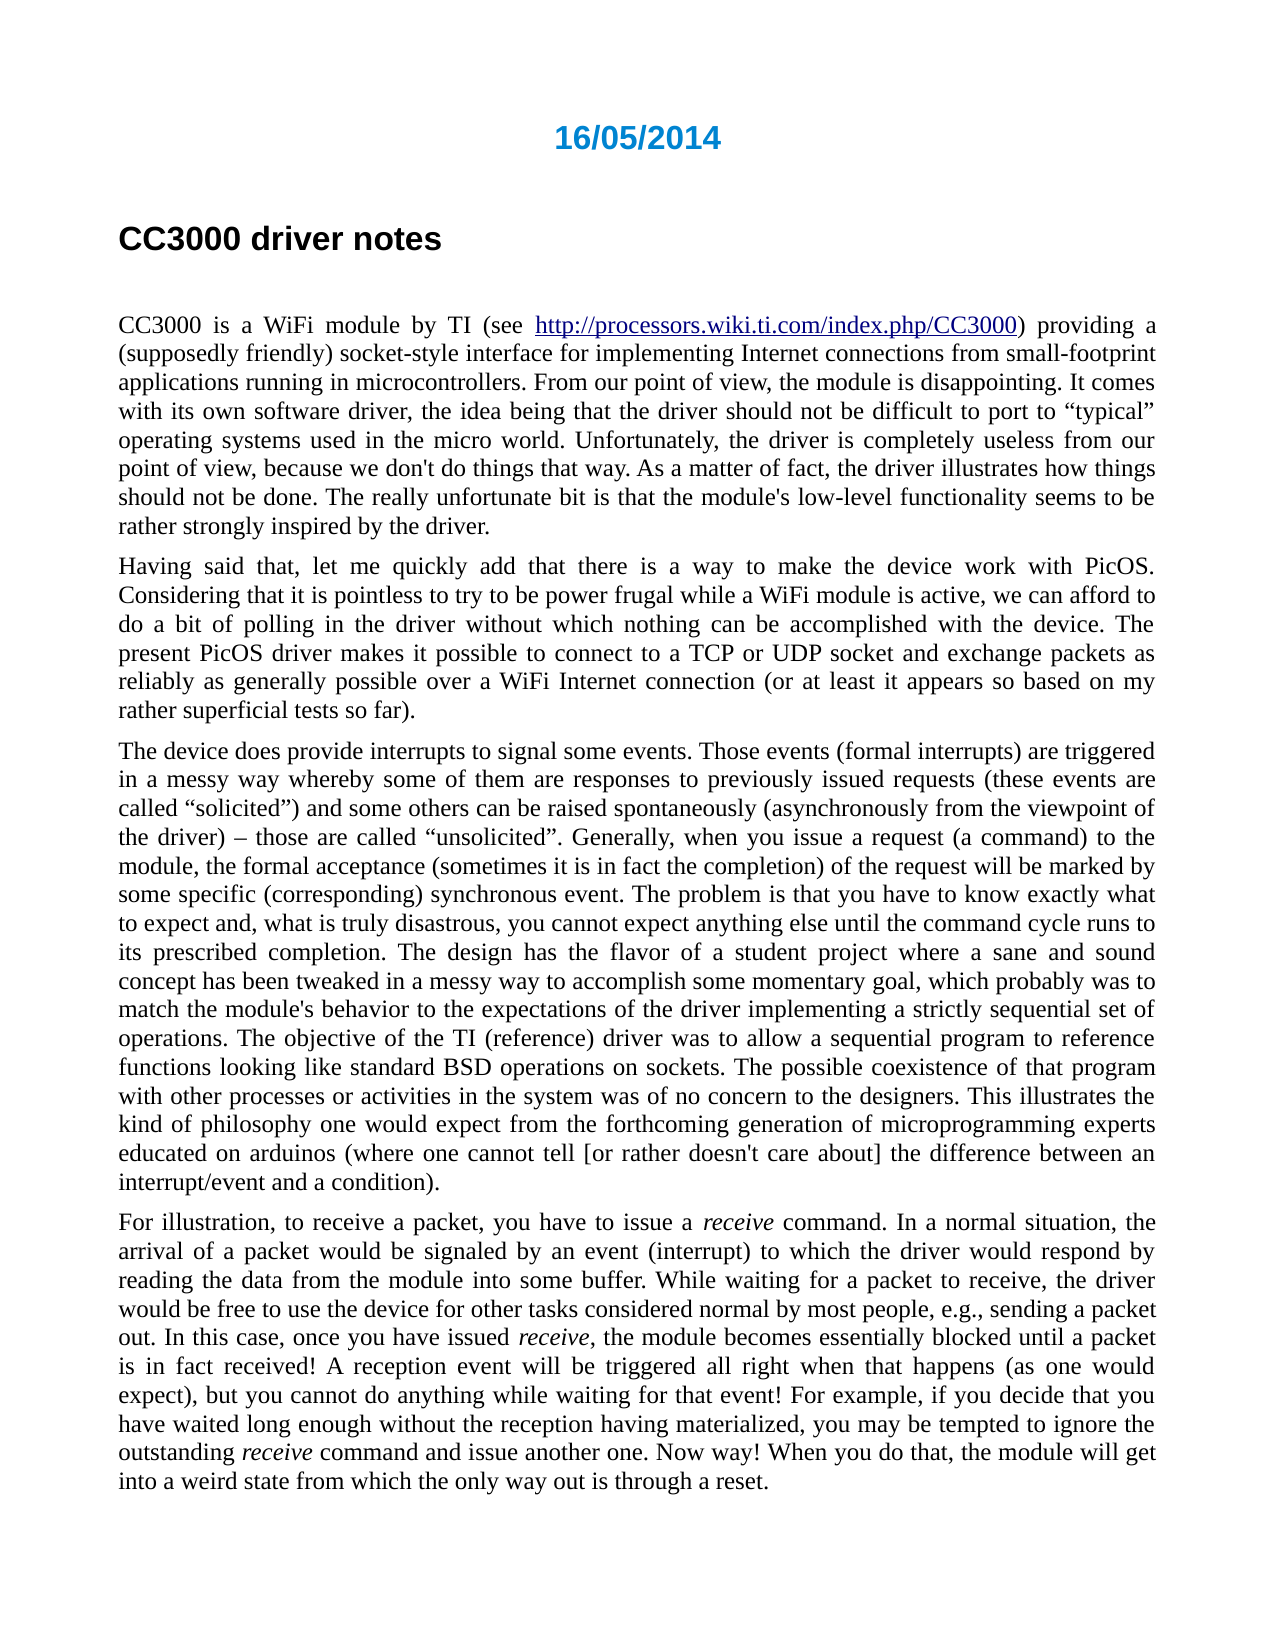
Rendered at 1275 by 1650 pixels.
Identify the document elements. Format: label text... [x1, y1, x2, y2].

text For illustration, to receive a packet, you have to issue a receive command. In a normal situation, the arrival of a packet would be signaled by an event (interrupt) to which the driver would respond by reading the data from the module into some buffer. While waiting for a packet to receive, the driver would be free to use the device for other tasks considered normal by most people, e.g., sending a packet out. In this case, once you have issued receive, the module becomes essentially blocked until a packet is in fact received! A reception event will be triggered all right when that happens (as one would expect), but you cannot do anything while waiting for that event! For example, if you decide that you have waited long enough without the reception having materialized, you may be tempted to ignore the outstanding receive command and issue another one. Now way! When you do that, the module will get into a weird state from which the only way out is through a reset. [118, 1207, 1157, 1495]
text Having said that, let me quickly add that there is a way to make the device work with PicOS. Considering that it is pointless to try to be power frugal while a WiFi module is active, we can afford to do a bit of polling in the driver without which nothing can be accomplished with the device. The present PicOS driver makes it possible to connect to a TCP or UDP socket and exchange packets as reliably as generally possible over a WiFi Internet connection (or at least it appears so based on my rather superficial tests so far). [118, 551, 1157, 724]
text The device does provide interrupts to signal some events. Those events (formal interrupts) are triggered in a messy way whereby some of them are responses to previously issued requests (these events are called “solicited”) and some others can be raised spontaneously (asynchronously from the viewpoint of the driver) – those are called “unsolicited”. Generally, when you issue a request (a command) to the module, the formal acceptance (sometimes it is in fact the completion) of the request will be marked by some specific (corresponding) synchronous event. The problem is that you have to know exactly what to expect and, what is truly disastrous, you cannot expect anything else until the command cycle runs to its prescribed completion. The design has the flavor of a student project where a sane and sound concept has been tweaked in a messy way to accomplish some momentary goal, which probably was to match the module's behavior to the expectations of the driver implementing a strictly sequential set of operations. The objective of the TI (reference) driver was to allow a sequential program to reference functions looking like standard BSD operations on sockets. The possible coexistence of that program with other processes or activities in the system was of no concern to the designers. This illustrates the kind of philosophy one would expect from the forthcoming generation of microprogramming experts educated on arduinos (where one cannot tell [or rather doesn't care about] the difference between an interrupt/event and a condition). [118, 736, 1157, 1196]
text CC3000 is a WiFi module by TI (see http://processors.wiki.ti.com/index.php/CC3000) providing a (supposedly friendly) socket-style interface for implementing Internet connections from small-footprint applications running in microcontrollers. From our point of view, the module is disappointing. It comes with its own software driver, the idea being that the driver should not be difficult to port to “typical” operating systems used in the micro world. Unfortunately, the driver is completely useless from our point of view, because we don't do things that way. As a matter of fact, the driver illustrates how things should not be done. The really unfortunate bit is that the module's low-level functionality seems to be rather strongly inspired by the driver. [118, 310, 1157, 540]
subtitle CC3000 driver notes [118, 219, 1157, 257]
subtitle 16/05/2014 [118, 118, 1157, 157]
